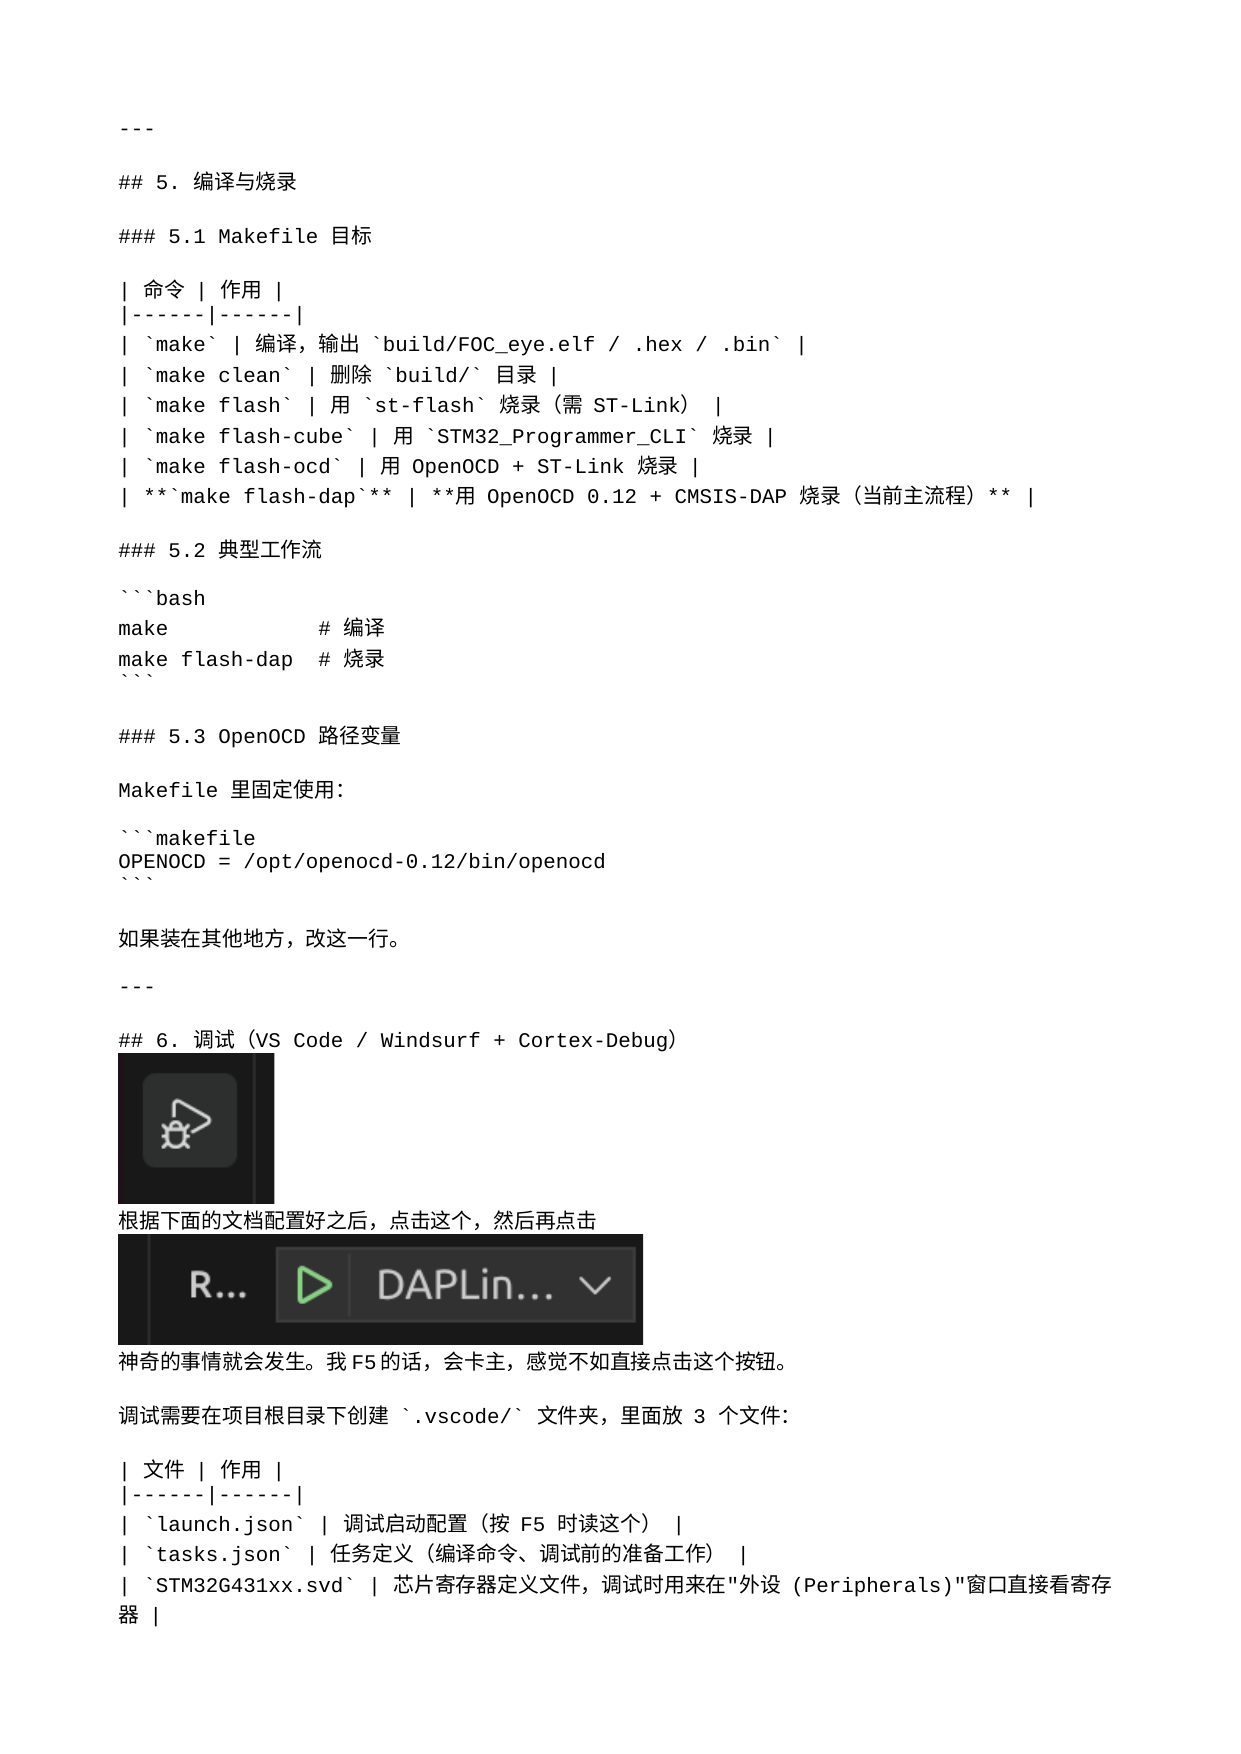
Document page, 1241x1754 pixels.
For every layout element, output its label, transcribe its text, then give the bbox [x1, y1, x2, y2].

picture [118, 1053, 275, 1204]
text ### 5.2 典型工作流 [118, 534, 1122, 564]
text ## 6. 调试（VS Code / Windsurf + Cortex-Debug） [118, 1023, 1122, 1054]
text 调试需要在项目根目录下创建 `.vscode/` 文件夹，里面放 3 个文件： [118, 1399, 1122, 1429]
text | 文件 | 作用 | [118, 1453, 1122, 1483]
text ```makefile [118, 828, 1122, 851]
text | `make flash-ocd` | 用 OpenOCD + ST-Link 烧录 | [118, 449, 1122, 480]
text | `launch.json` | 调试启动配置（按 F5 时读这个） | [118, 1507, 1122, 1538]
text | `make flash-cube` | 用 `STM32_Programmer_CLI` 烧录 | [118, 419, 1122, 449]
text OPENOCD = /opt/openocd-0.12/bin/openocd [118, 851, 1122, 875]
text | 命令 | 作用 | [118, 273, 1122, 304]
text 如果装在其他地方，改这一行。 [118, 922, 1122, 952]
text ### 5.1 Makefile 目标 [118, 219, 1122, 250]
text Makefile 里固定使用： [118, 774, 1122, 804]
text ``` [118, 875, 1122, 899]
text | **`make flash-dap`** | **用 OpenOCD 0.12 + CMSIS-DAP 烧录（当前主流程）** | [118, 480, 1122, 510]
text ```bash [118, 588, 1122, 611]
text 神奇的事情就会发生。我F5的话，会卡主，感觉不如直接点击这个按钮。 [118, 1345, 1122, 1375]
text |------|------| [118, 304, 1122, 328]
text | `make` | 编译，输出 `build/FOC_eye.elf / .hex / .bin` | [118, 328, 1122, 358]
text make # 编译 [118, 611, 1122, 642]
text | `STM32G431xx.svd` | 芯片寄存器定义文件，调试时用来在"外设 (Peripherals)"窗口直接看寄存器 | [118, 1568, 1122, 1629]
picture [118, 1234, 644, 1345]
text | `make clean` | 删除 `build/` 目录 | [118, 358, 1122, 388]
text | `tasks.json` | 任务定义（编译命令、调试前的准备工作） | [118, 1538, 1122, 1568]
text ### 5.3 OpenOCD 路径变量 [118, 719, 1122, 750]
text |------|------| [118, 1483, 1122, 1507]
text ## 5. 编译与烧录 [118, 165, 1122, 196]
text make flash-dap # 烧录 [118, 642, 1122, 672]
text --- [118, 118, 1122, 142]
text --- [118, 976, 1122, 1000]
text ``` [118, 672, 1122, 696]
text 根据下面的文档配置好之后，点击这个，然后再点击 [118, 1204, 1122, 1234]
text | `make flash` | 用 `st-flash` 烧录（需 ST-Link） | [118, 388, 1122, 419]
